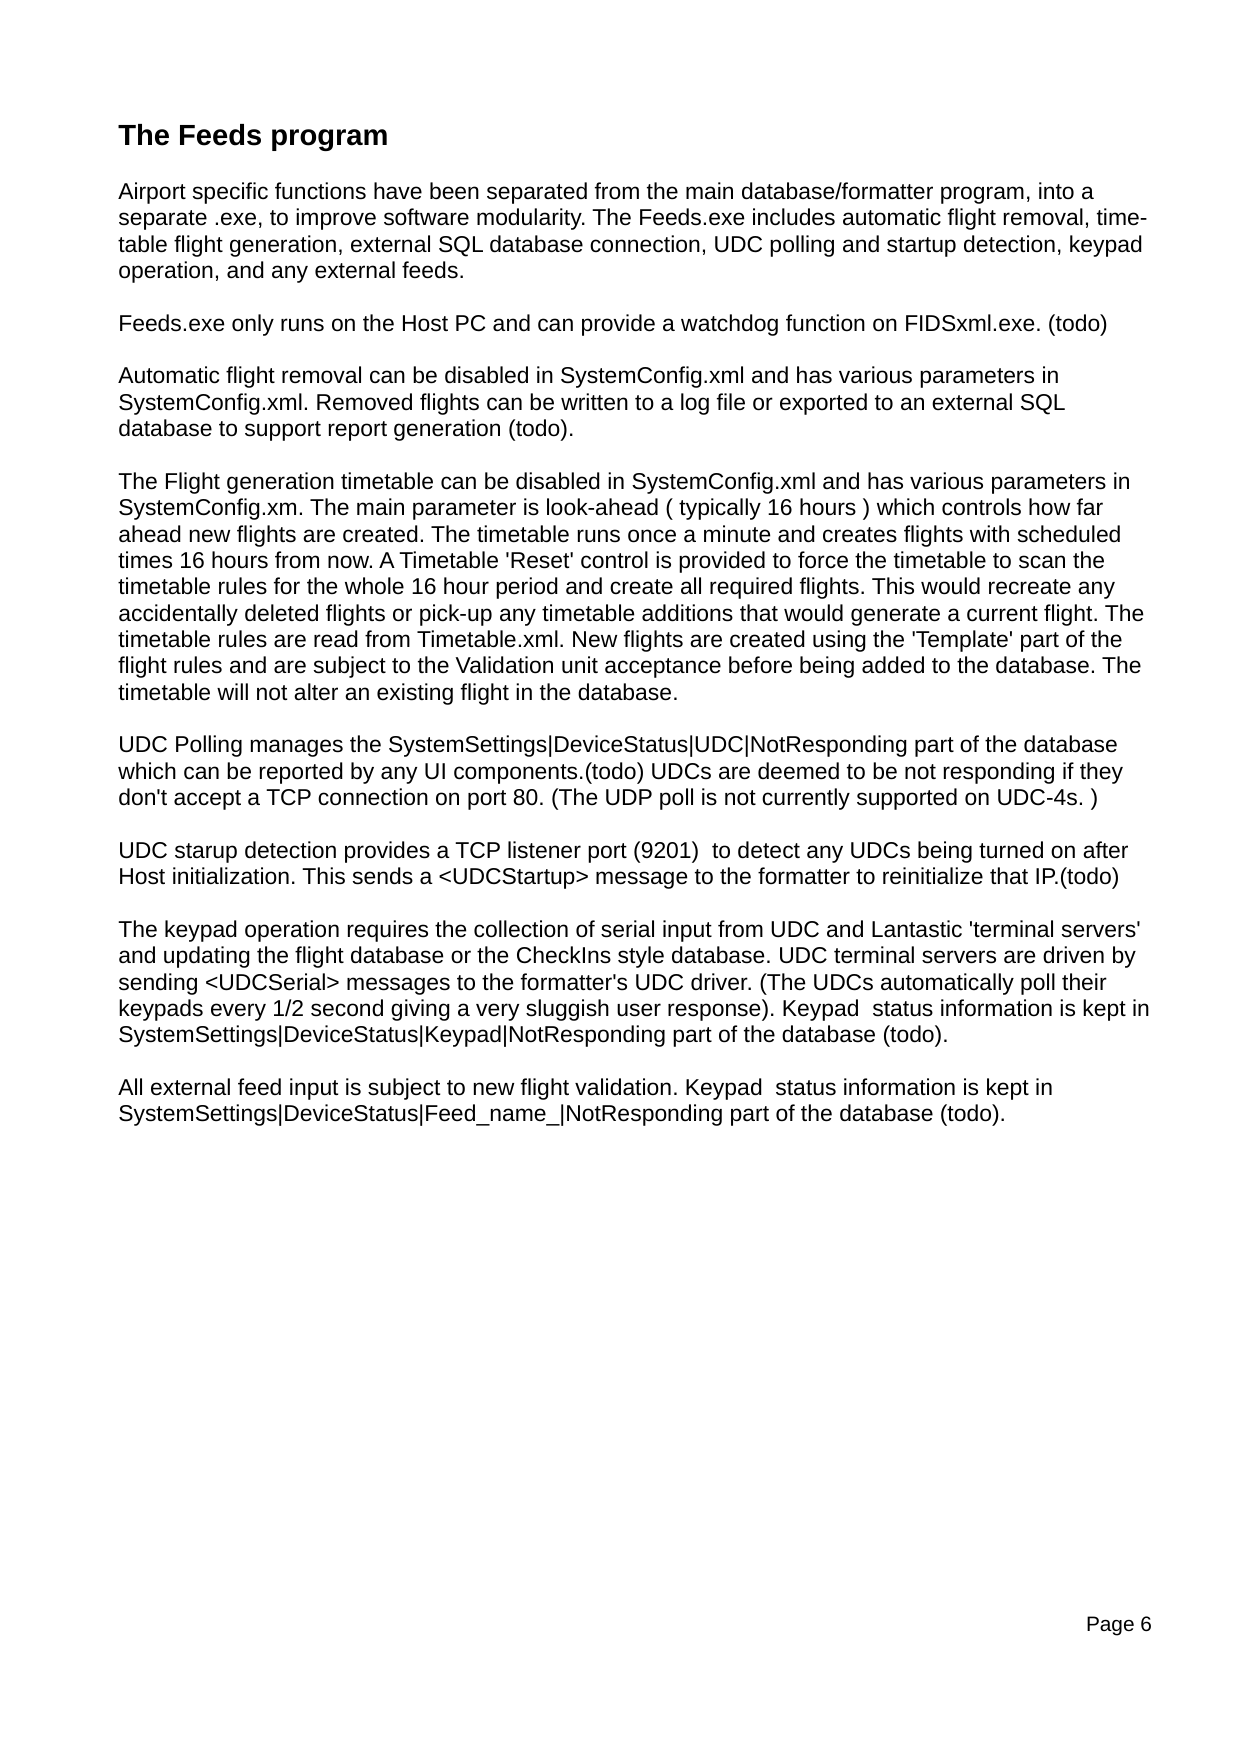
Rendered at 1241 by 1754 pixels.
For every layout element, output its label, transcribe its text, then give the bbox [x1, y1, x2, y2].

text Airport specific functions have been separated from the main database/formatter program, into a separate .exe, to improve software modularity. The Feeds.exe includes automatic flight removal, time-table flight generation, external SQL database connection, UDC polling and startup detection, keypad operation, and any external feeds. [118, 178, 1152, 283]
text UDC Polling manages the SystemSettings|DeviceStatus|UDC|NotResponding part of the database which can be reported by any UI components.(todo) UDCs are deemed to be not responding if they don't accept a TCP connection on port 80. (The UDP poll is not currently supported on UDC-4s. ) [118, 731, 1152, 811]
text Feeds.exe only runs on the Host PC and can provide a watchdog function on FIDSxml.exe. (todo) [118, 310, 1152, 336]
text The keypad operation requires the collection of serial input from UDC and Lantastic 'terminal servers' and updating the flight database or the CheckIns style database. UDC terminal servers are driven by sending <UDCSerial> messages to the formatter's UDC driver. (The UDCs automatically poll their keypads every 1/2 second giving a very sluggish user response). Keypad status information is kept in SystemSettings|DeviceStatus|Keypad|NotResponding part of the database (todo). [118, 916, 1152, 1048]
text All external feed input is subject to new flight validation. Keypad status information is kept in SystemSettings|DeviceStatus|Feed_name_|NotResponding part of the database (todo). [118, 1074, 1152, 1127]
text The Feeds program [118, 118, 1152, 152]
text The Flight generation timetable can be disabled in SystemConfig.xml and has various parameters in SystemConfig.xm. The main parameter is look-ahead ( typically 16 hours ) which controls how far ahead new flights are created. The timetable runs once a minute and creates flights with scheduled times 16 hours from now. A Timetable 'Reset' control is provided to force the timetable to scan the timetable rules for the whole 16 hour period and create all required flights. This would recreate any accidentally deleted flights or pick-up any timetable additions that would generate a current flight. The timetable rules are read from Timetable.xml. New flights are created using the 'Template' part of the flight rules and are subject to the Validation unit acceptance before being added to the database. The timetable will not alter an existing flight in the database. [118, 468, 1152, 705]
text UDC starup detection provides a TCP listener port (9201) to detect any UDCs being turned on after Host initialization. This sends a <UDCStartup> message to the formatter to reinitialize that IP.(todo) [118, 837, 1152, 889]
text Automatic flight removal can be disabled in SystemConfig.xml and has various parameters in SystemConfig.xml. Removed flights can be written to a log file or exported to an external SQL database to support report generation (todo). [118, 362, 1152, 442]
